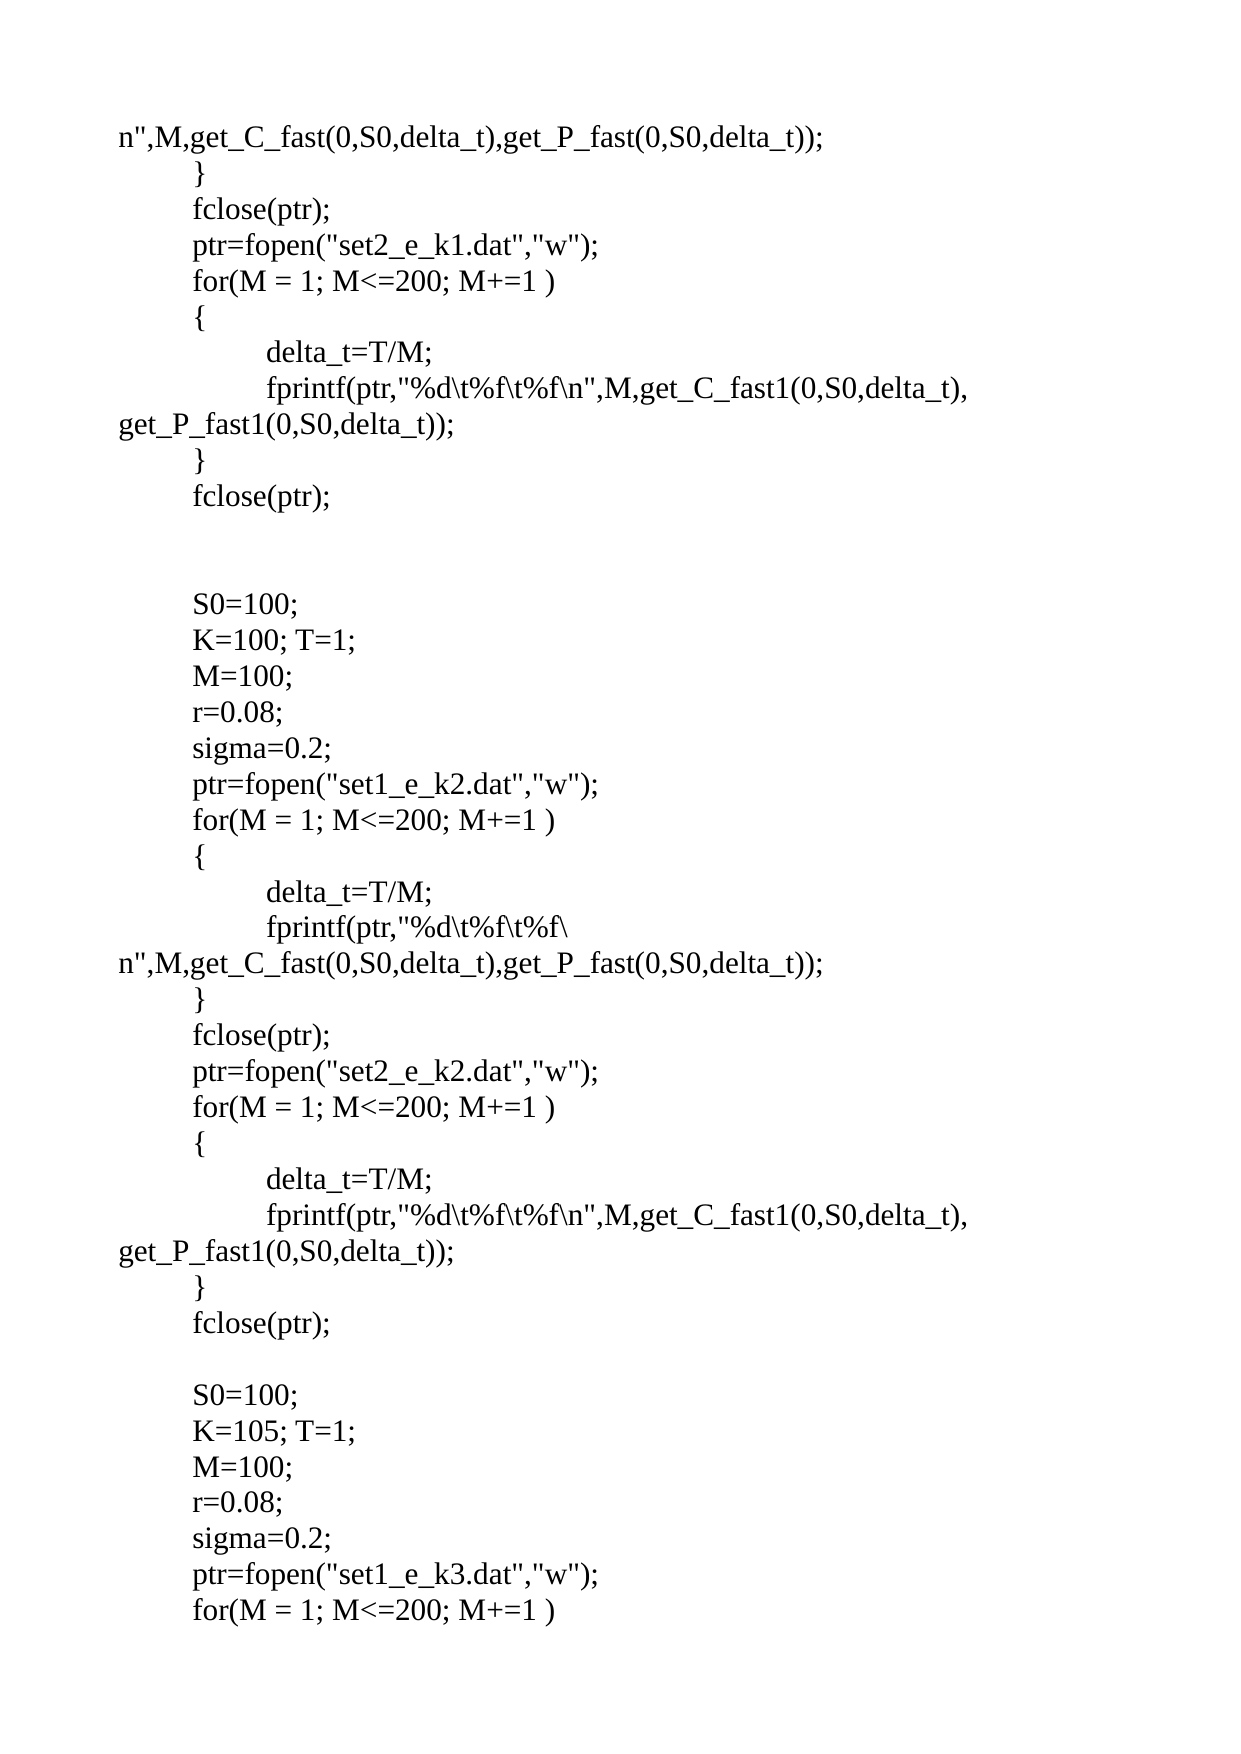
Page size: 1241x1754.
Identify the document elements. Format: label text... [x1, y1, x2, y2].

text fclose(ptr); [118, 477, 1122, 513]
text { [118, 837, 1122, 873]
text sigma=0.2; [118, 1520, 1122, 1556]
text } [118, 1268, 1122, 1304]
text { [118, 298, 1122, 334]
text K=105; T=1; [118, 1412, 1122, 1448]
text delta_t=T/M; [118, 334, 1122, 370]
text r=0.08; [118, 1484, 1122, 1520]
text for(M = 1; M<=200; M+=1 ) [118, 1088, 1122, 1124]
text ptr=fopen("set2_e_k1.dat","w"); [118, 226, 1122, 262]
text r=0.08; [118, 693, 1122, 729]
text K=100; T=1; [118, 621, 1122, 657]
text ptr=fopen("set1_e_k2.dat","w"); [118, 765, 1122, 801]
text sigma=0.2; [118, 729, 1122, 765]
text for(M = 1; M<=200; M+=1 ) [118, 1592, 1122, 1627]
text for(M = 1; M<=200; M+=1 ) [118, 262, 1122, 298]
text } [118, 442, 1122, 477]
text M=100; [118, 1448, 1122, 1484]
text S0=100; [118, 585, 1122, 621]
text fclose(ptr); [118, 190, 1122, 226]
text { [118, 1124, 1122, 1160]
text delta_t=T/M; [118, 1160, 1122, 1196]
text ptr=fopen("set2_e_k2.dat","w"); [118, 1052, 1122, 1088]
text fprintf(ptr,"%d\t%f\t%f\n",M,get_C_fast1(0,S0,delta_t), get_P_fast1(0,S0,delta_t)); [118, 1196, 1122, 1268]
text ptr=fopen("set1_e_k3.dat","w"); [118, 1556, 1122, 1592]
text } [118, 154, 1122, 190]
text fclose(ptr); [118, 1017, 1122, 1052]
text fclose(ptr); [118, 1304, 1122, 1340]
text fprintf(ptr,"%d\t%f\t%f\n",M,get_C_fast1(0,S0,delta_t), get_P_fast1(0,S0,delta_t)); [118, 370, 1122, 442]
text delta_t=T/M; [118, 873, 1122, 909]
text fprintf(ptr,"%d\t%f\t%f\n",M,get_C_fast(0,S0,delta_t),get_P_fast(0,S0,delta_t)); [118, 909, 1122, 981]
text } [118, 981, 1122, 1017]
text for(M = 1; M<=200; M+=1 ) [118, 801, 1122, 837]
text M=100; [118, 657, 1122, 693]
text n",M,get_C_fast(0,S0,delta_t),get_P_fast(0,S0,delta_t)); [118, 118, 1122, 154]
text S0=100; [118, 1376, 1122, 1412]
